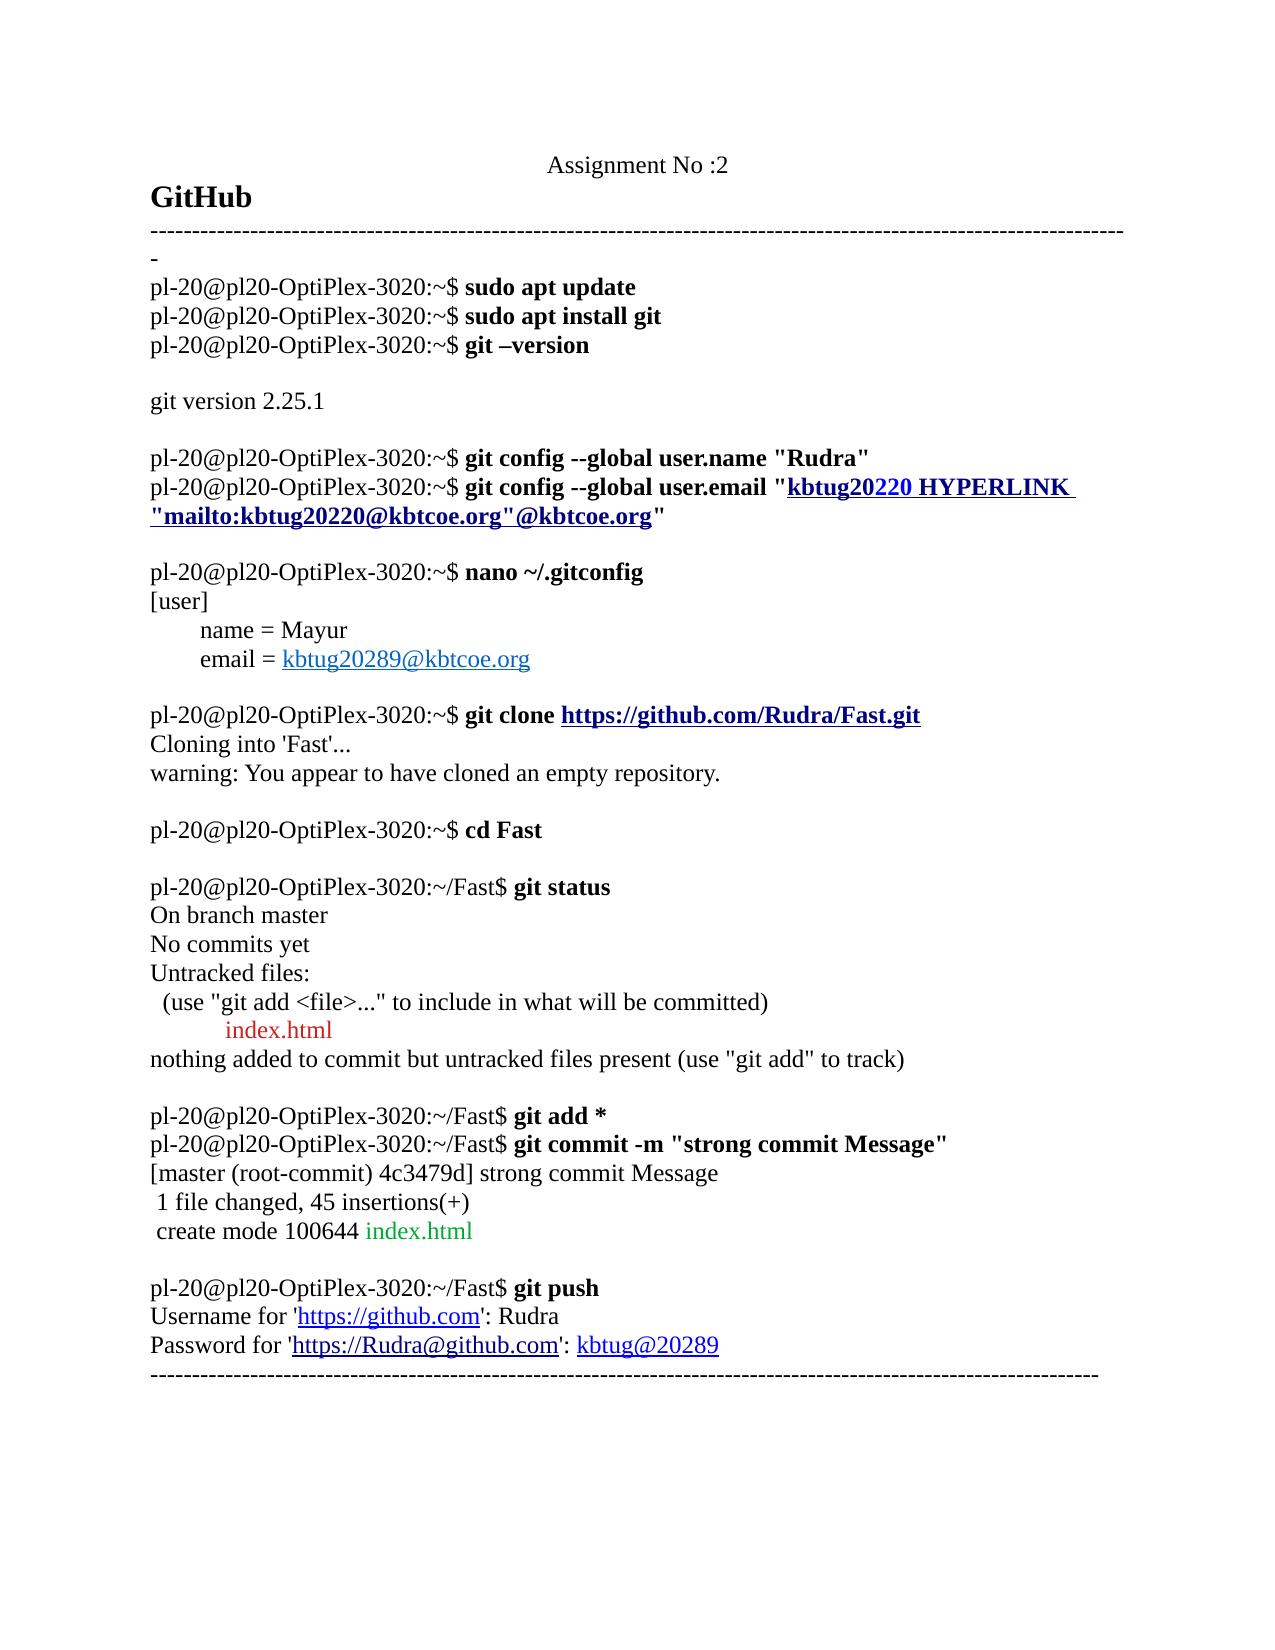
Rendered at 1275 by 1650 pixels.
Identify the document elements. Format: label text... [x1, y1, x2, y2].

text On branch master [150, 900, 1125, 929]
text pl-20@pl20-OptiPlex-3020:~/Fast$ git push [150, 1273, 1125, 1301]
text GitHub [150, 179, 1125, 215]
text (use "git add <file>..." to include in what will be committed) [150, 987, 1125, 1015]
text Untracked files: [150, 958, 1125, 987]
text pl-20@pl20-OptiPlex-3020:~/Fast$ git status [150, 872, 1125, 900]
text pl-20@pl20-OptiPlex-3020:~$ nano ~/.gitconfig [150, 557, 1125, 586]
text [user] [150, 586, 1125, 615]
text ------------------------------------------------------------------------------------------------------------------ [150, 1359, 1125, 1388]
text pl-20@pl20-OptiPlex-3020:~$ git clone https://github.com/Rudra/Fast.git [150, 701, 1125, 729]
text pl-20@pl20-OptiPlex-3020:~$ sudo apt install git [150, 301, 1125, 330]
text pl-20@pl20-OptiPlex-3020:~$ git config --global user.email "kbtug20220 HYPERLINK "mailto:kbtug20220@kbtcoe.org"@kbtcoe.org" [150, 472, 1125, 529]
text Assignment No :2 [150, 150, 1125, 179]
text create mode 100644 index.html [150, 1216, 1125, 1244]
text [master (root-commit) 4c3479d] strong commit Message [150, 1158, 1125, 1187]
text No commits yet [150, 929, 1125, 958]
text pl-20@pl20-OptiPlex-3020:~$ git config --global user.name "Rudra" [150, 443, 1125, 472]
text index.html [150, 1015, 1125, 1044]
text pl-20@pl20-OptiPlex-3020:~$ sudo apt update [150, 272, 1125, 301]
text pl-20@pl20-OptiPlex-3020:~/Fast$ git commit -m "strong commit Message" [150, 1129, 1125, 1158]
text name = Mayur [150, 615, 1125, 644]
text pl-20@pl20-OptiPlex-3020:~$ cd Fast [150, 815, 1125, 843]
text 1 file changed, 45 insertions(+) [150, 1187, 1125, 1216]
text ---------------------------------------------------------------------------------------------------------------------- [150, 215, 1125, 272]
text email = kbtug20289@kbtcoe.org [150, 644, 1125, 672]
text nothing added to commit but untracked files present (use "git add" to track) [150, 1044, 1125, 1073]
text pl-20@pl20-OptiPlex-3020:~$ git –version [150, 330, 1125, 358]
text Cloning into 'Fast'... [150, 729, 1125, 758]
text Password for 'https://Rudra@github.com': kbtug@20289 [150, 1330, 1125, 1359]
text pl-20@pl20-OptiPlex-3020:~/Fast$ git add * [150, 1101, 1125, 1129]
text warning: You appear to have cloned an empty repository. [150, 758, 1125, 787]
text git version 2.25.1 [150, 386, 1125, 415]
text Username for 'https://github.com': Rudra [150, 1301, 1125, 1330]
